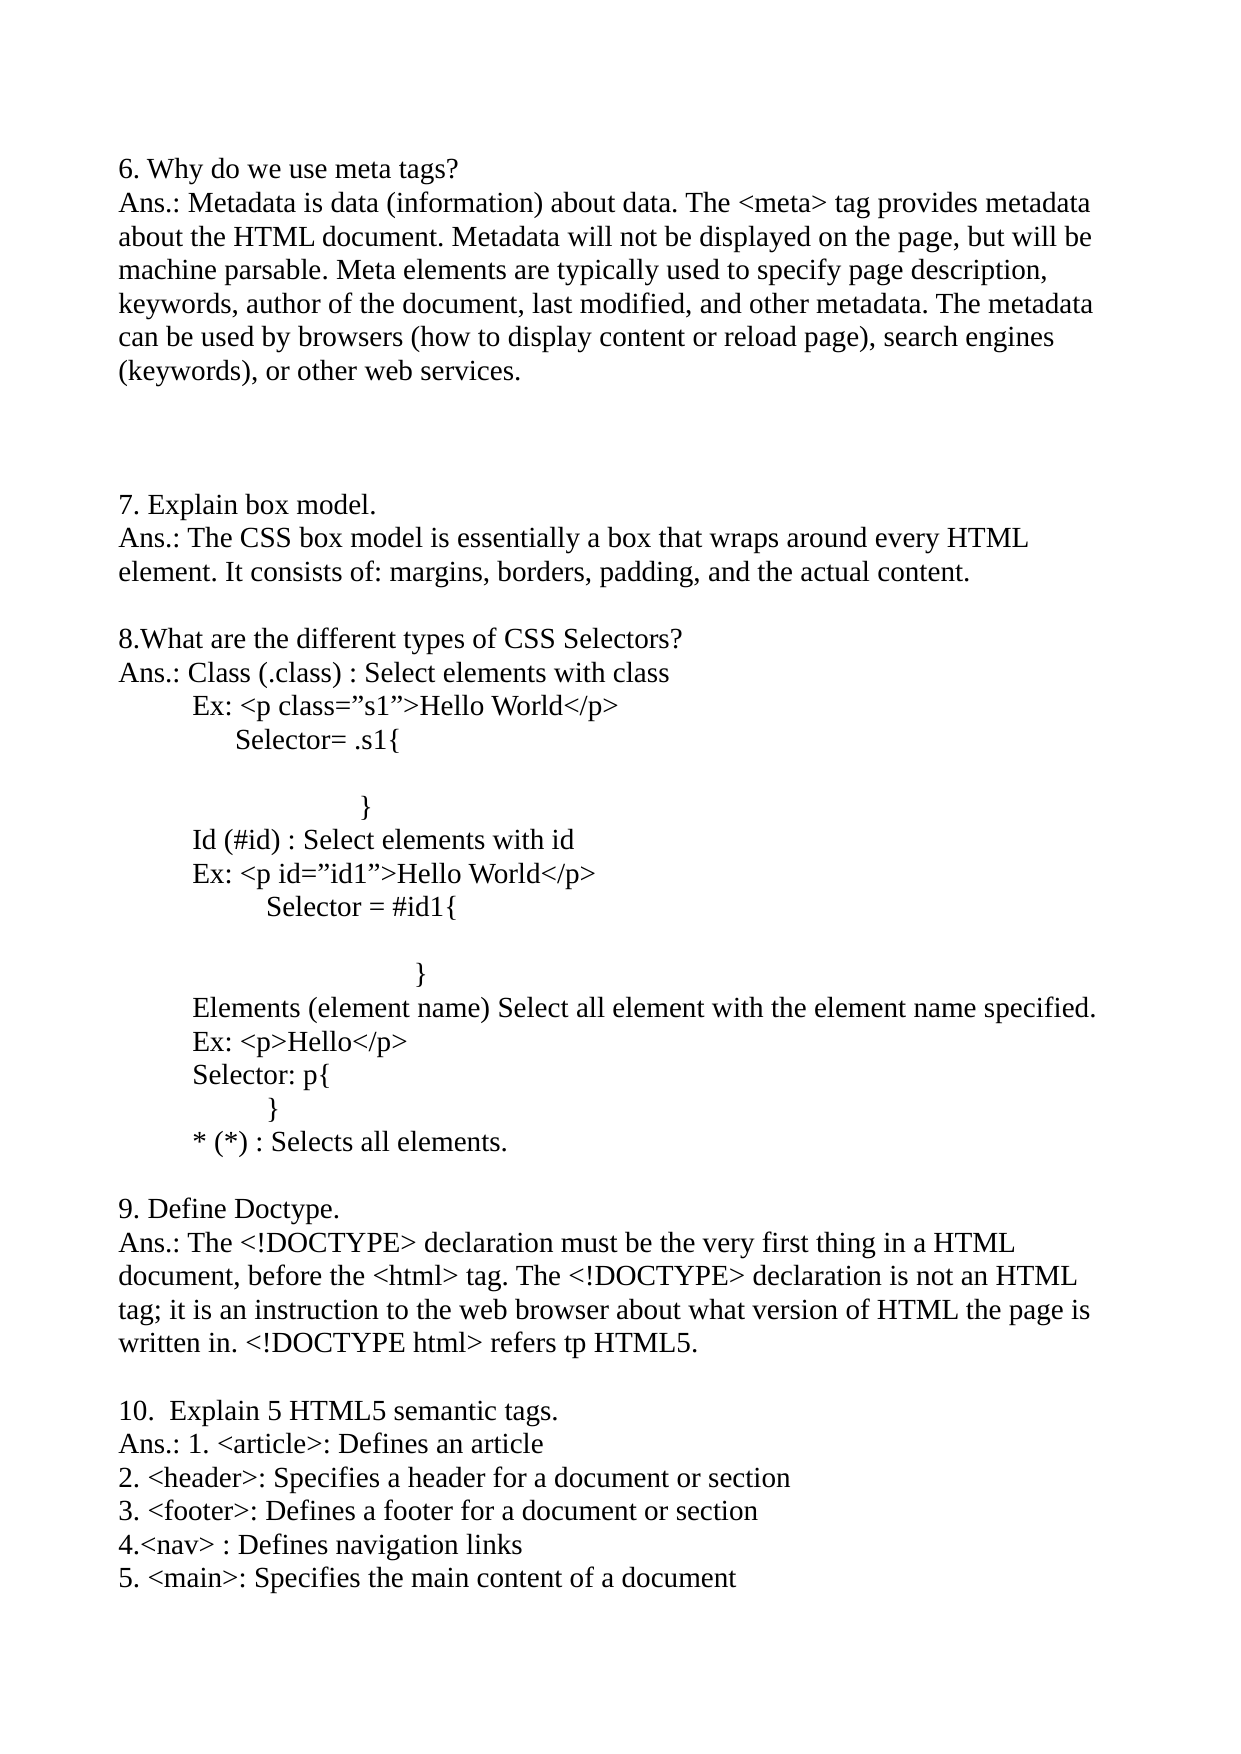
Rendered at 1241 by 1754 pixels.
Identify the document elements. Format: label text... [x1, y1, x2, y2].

text 6. Why do we use meta tags? [118, 152, 1122, 185]
text Selector= .s1{ [118, 722, 1122, 755]
text 8.What are the different types of CSS Selectors? [118, 621, 1122, 655]
text 10. Explain 5 HTML5 semantic tags. [118, 1393, 1122, 1426]
text Ans.: The <!DOCTYPE> declaration must be the very first thing in a HTML document, before the <html> tag. The <!DOCTYPE> declaration is not an HTML tag; it is an instruction to the web browser about what version of HTML the page is written in. <!DOCTYPE html> refers tp HTML5. [118, 1225, 1122, 1359]
text 3. <footer>: Defines a footer for a document or section [118, 1493, 1122, 1527]
text Ans.: The CSS box model is essentially a box that wraps around every HTML element. It consists of: margins, borders, padding, and the actual content. [118, 521, 1122, 588]
text 5. <main>: Specifies the main content of a document [118, 1560, 1122, 1594]
text Ex: <p>Hello</p> [118, 1024, 1122, 1057]
text * (*) : Selects all elements. [118, 1124, 1122, 1158]
text } [118, 957, 1122, 990]
text Ans.: 1. <article>: Defines an article [118, 1426, 1122, 1460]
text Selector: p{ [118, 1057, 1122, 1091]
text Ans.: Class (.class) : Select elements with class [118, 655, 1122, 688]
text 2. <header>: Specifies a header for a document or section [118, 1460, 1122, 1493]
text 9. Define Doctype. [118, 1191, 1122, 1225]
text 7. Explain box model. [118, 487, 1122, 521]
text Elements (element name) Select all element with the element name specified. [118, 990, 1122, 1024]
text Ex: <p id=”id1”>Hello World</p> [118, 856, 1122, 889]
text Ex: <p class=”s1”>Hello World</p> [118, 688, 1122, 722]
text Selector = #id1{ [118, 889, 1122, 923]
text } [118, 1091, 1122, 1124]
text Id (#id) : Select elements with id [118, 822, 1122, 856]
text 4.<nav> : Defines navigation links [118, 1527, 1122, 1560]
text } [118, 789, 1122, 822]
text Ans.: Metadata is data (information) about data. The <meta> tag provides metadata about the HTML document. Metadata will not be displayed on the page, but will be machine parsable. Meta elements are typically used to specify page description, keywords, author of the document, last modified, and other metadata. The metadata can be used by browsers (how to display content or reload page), search engines (keywords), or other web services. [118, 185, 1122, 386]
